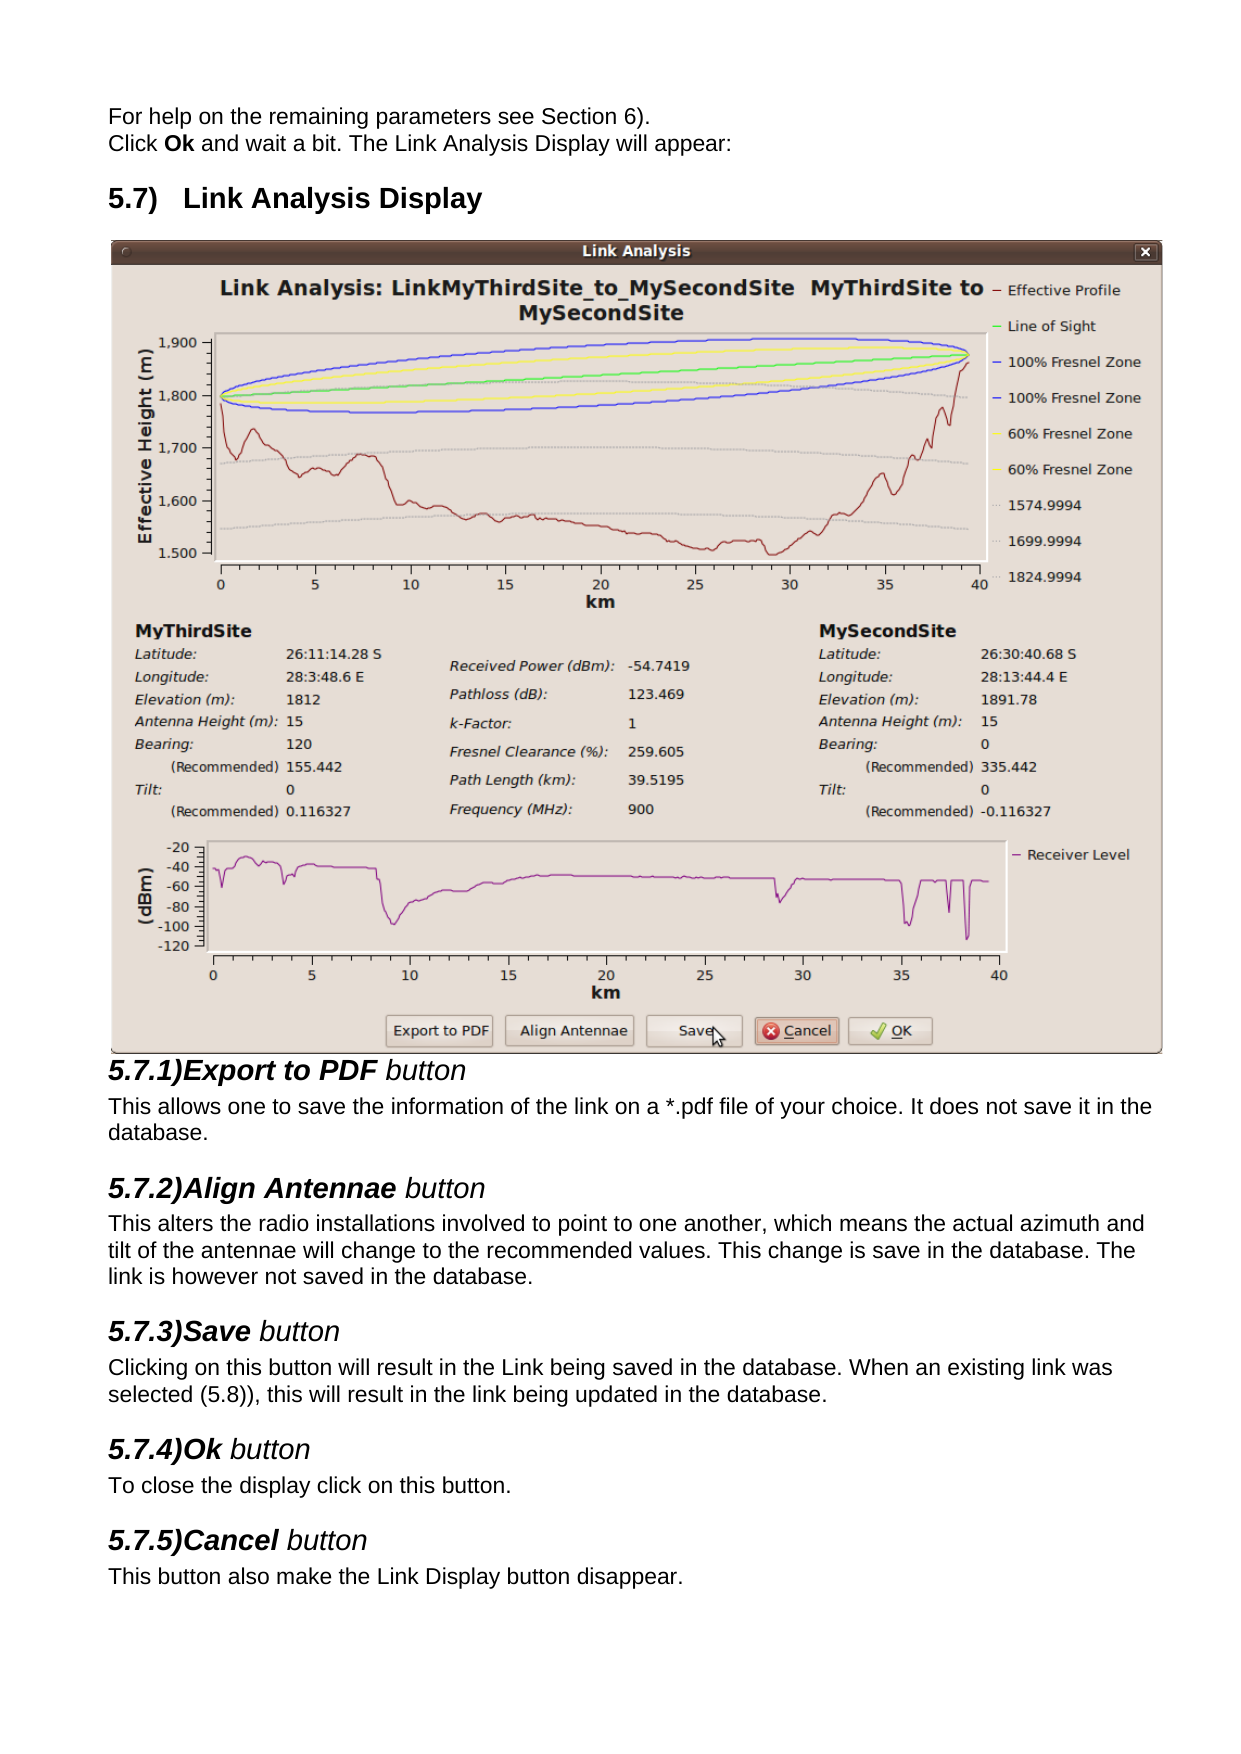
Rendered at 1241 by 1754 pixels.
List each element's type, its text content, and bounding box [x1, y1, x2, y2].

text For help on the remaining parameters see Section 6. [108, 103, 1156, 129]
subtitle Save button [108, 1314, 1156, 1348]
subtitle Align Antennae button [108, 1171, 1156, 1204]
text This allows one to save the information of the link on a *.pdf file of your choice. It does not save it in the database. [108, 1093, 1156, 1146]
subtitle Export to PDF button [108, 239, 1156, 1087]
subtitle Cancel button [108, 1523, 1156, 1557]
text This button also make the Link Display button disappear. [108, 1563, 1156, 1589]
text Click Ok and wait a bit. The Link Analysis Display will appear: [108, 129, 1156, 156]
picture [111, 240, 1163, 1054]
subtitle Link Analysis Display [108, 181, 1156, 214]
text To close the display click on this button. [108, 1472, 1156, 1498]
text Clicking on this button will result in the Link being saved in the database. When an existing link was selected (5.8), this will result in the link being updated in the database. [108, 1354, 1156, 1407]
subtitle Ok button [108, 1432, 1156, 1466]
text This alters the radio installations involved to point to one another, which means the actual azimuth and tilt of the antennae will change to the recommended values. This change is save in the database. The link is however not saved in the database. [108, 1210, 1156, 1289]
